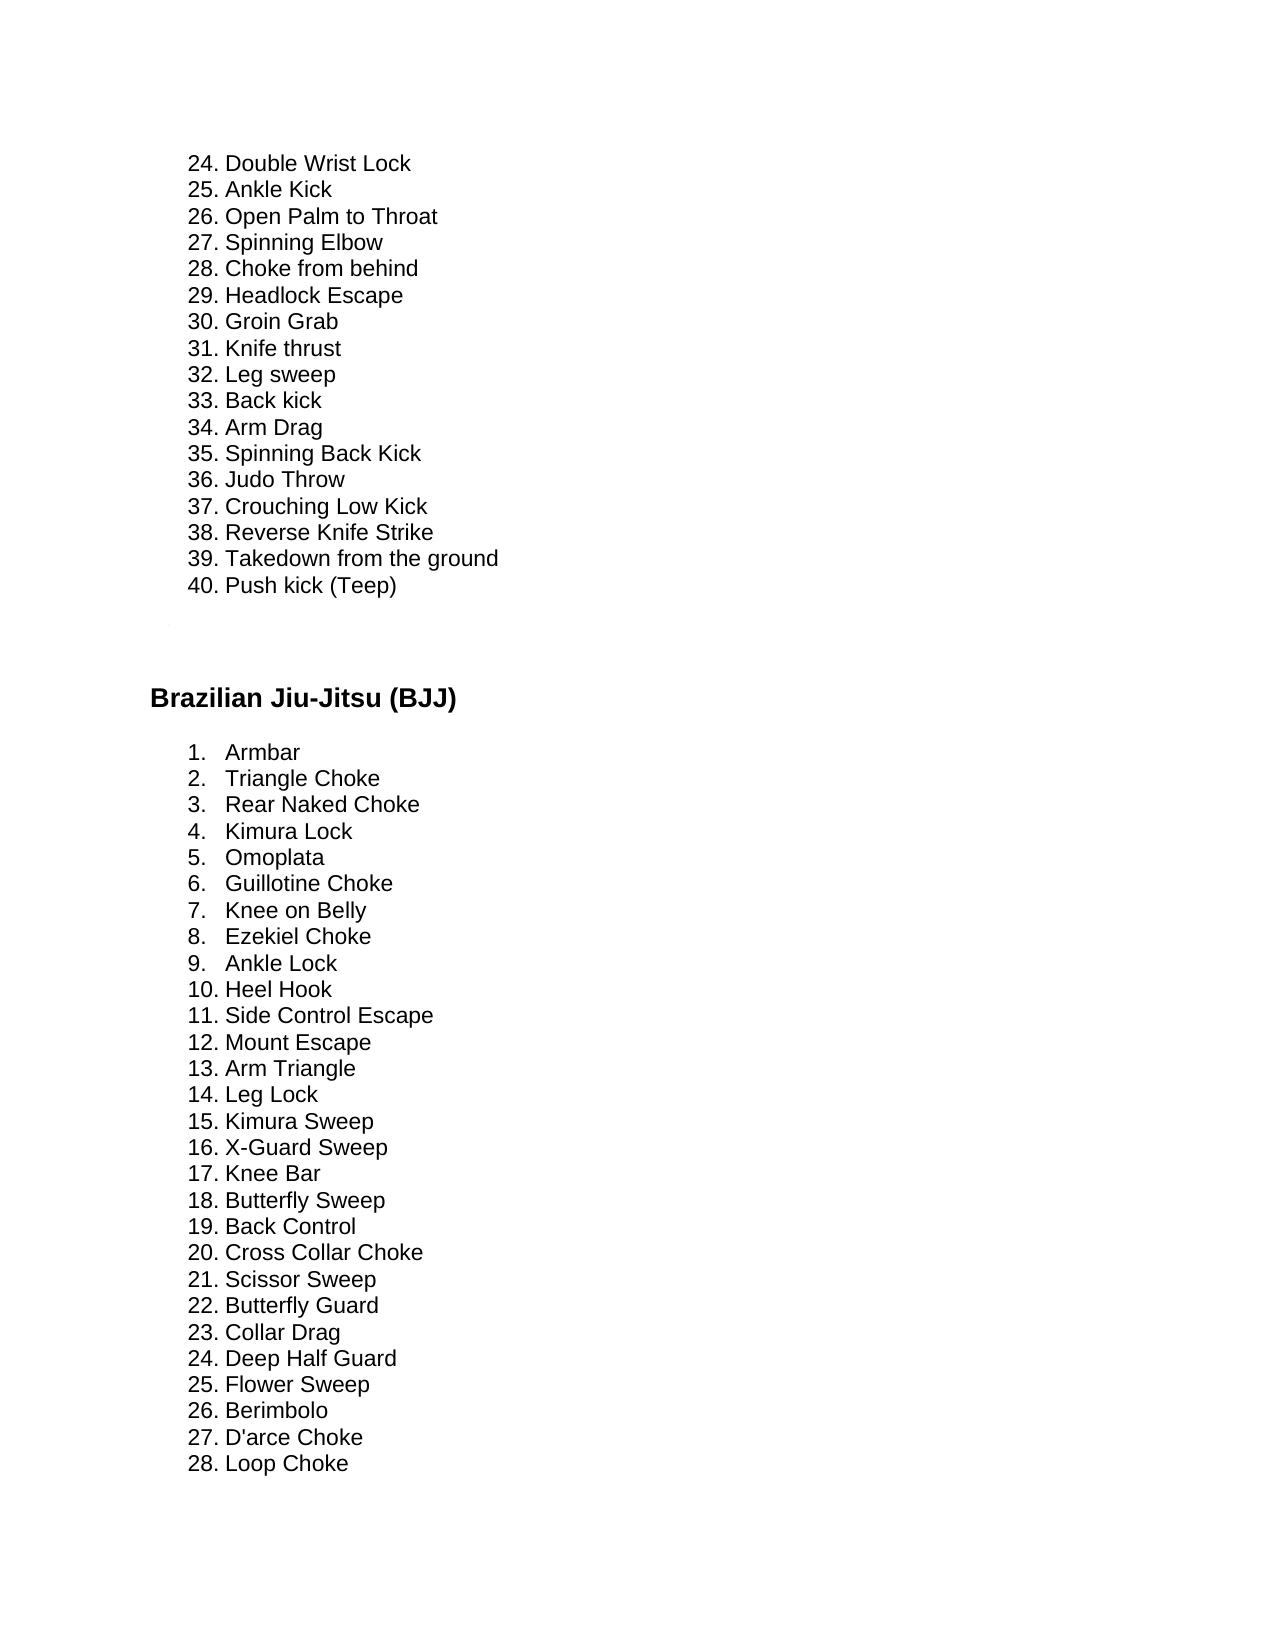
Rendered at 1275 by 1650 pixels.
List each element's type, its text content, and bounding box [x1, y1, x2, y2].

list X-Guard Sweep [187, 1134, 1125, 1160]
list Guillotine Choke [187, 870, 1125, 897]
list Butterfly Sweep [187, 1187, 1125, 1213]
list Berimbolo [187, 1397, 1125, 1424]
list Arm Drag [187, 413, 1125, 440]
list Reverse Knife Strike [187, 519, 1125, 545]
list Rear Naked Choke [187, 791, 1125, 818]
list Armbar [187, 739, 1125, 765]
list Knee on Belly [187, 897, 1125, 923]
list Kimura Lock [187, 818, 1125, 844]
list Omoplata [187, 844, 1125, 870]
list Ezekiel Choke [187, 923, 1125, 949]
list Takedown from the ground [187, 545, 1125, 572]
list Back kick [187, 387, 1125, 413]
list Open Palm to Throat [187, 203, 1125, 229]
list Arm Triangle [187, 1055, 1125, 1081]
list Judo Throw [187, 466, 1125, 493]
list Side Control Escape [187, 1002, 1125, 1028]
list Headlock Escape [187, 282, 1125, 308]
list Crouching Low Kick [187, 493, 1125, 519]
list Push kick (Teep) [187, 572, 1125, 598]
list Ankle Lock [187, 949, 1125, 976]
list Scissor Sweep [187, 1266, 1125, 1292]
list Heel Hook [187, 976, 1125, 1002]
list Groin Grab [187, 308, 1125, 334]
list Deep Half Guard [187, 1345, 1125, 1371]
list Mount Escape [187, 1028, 1125, 1055]
list Back Control [187, 1213, 1125, 1239]
list D'arce Choke [187, 1424, 1125, 1450]
list Knee Bar [187, 1160, 1125, 1187]
list Choke from behind [187, 255, 1125, 282]
list Spinning Back Kick [187, 440, 1125, 466]
list Spinning Elbow [187, 229, 1125, 255]
list Knife thrust [187, 334, 1125, 361]
list Collar Drag [187, 1318, 1125, 1345]
list Cross Collar Choke [187, 1239, 1125, 1266]
list Butterfly Guard [187, 1292, 1125, 1318]
list Ankle Kick [187, 176, 1125, 203]
subtitle Brazilian Jiu-Jitsu (BJJ) [150, 682, 1125, 714]
list Double Wrist Lock [187, 150, 1125, 176]
list Kimura Sweep [187, 1108, 1125, 1134]
list Flower Sweep [187, 1371, 1125, 1397]
list Leg sweep [187, 361, 1125, 387]
list Triangle Choke [187, 765, 1125, 791]
list Loop Choke [187, 1450, 1125, 1477]
list Leg Lock [187, 1081, 1125, 1108]
